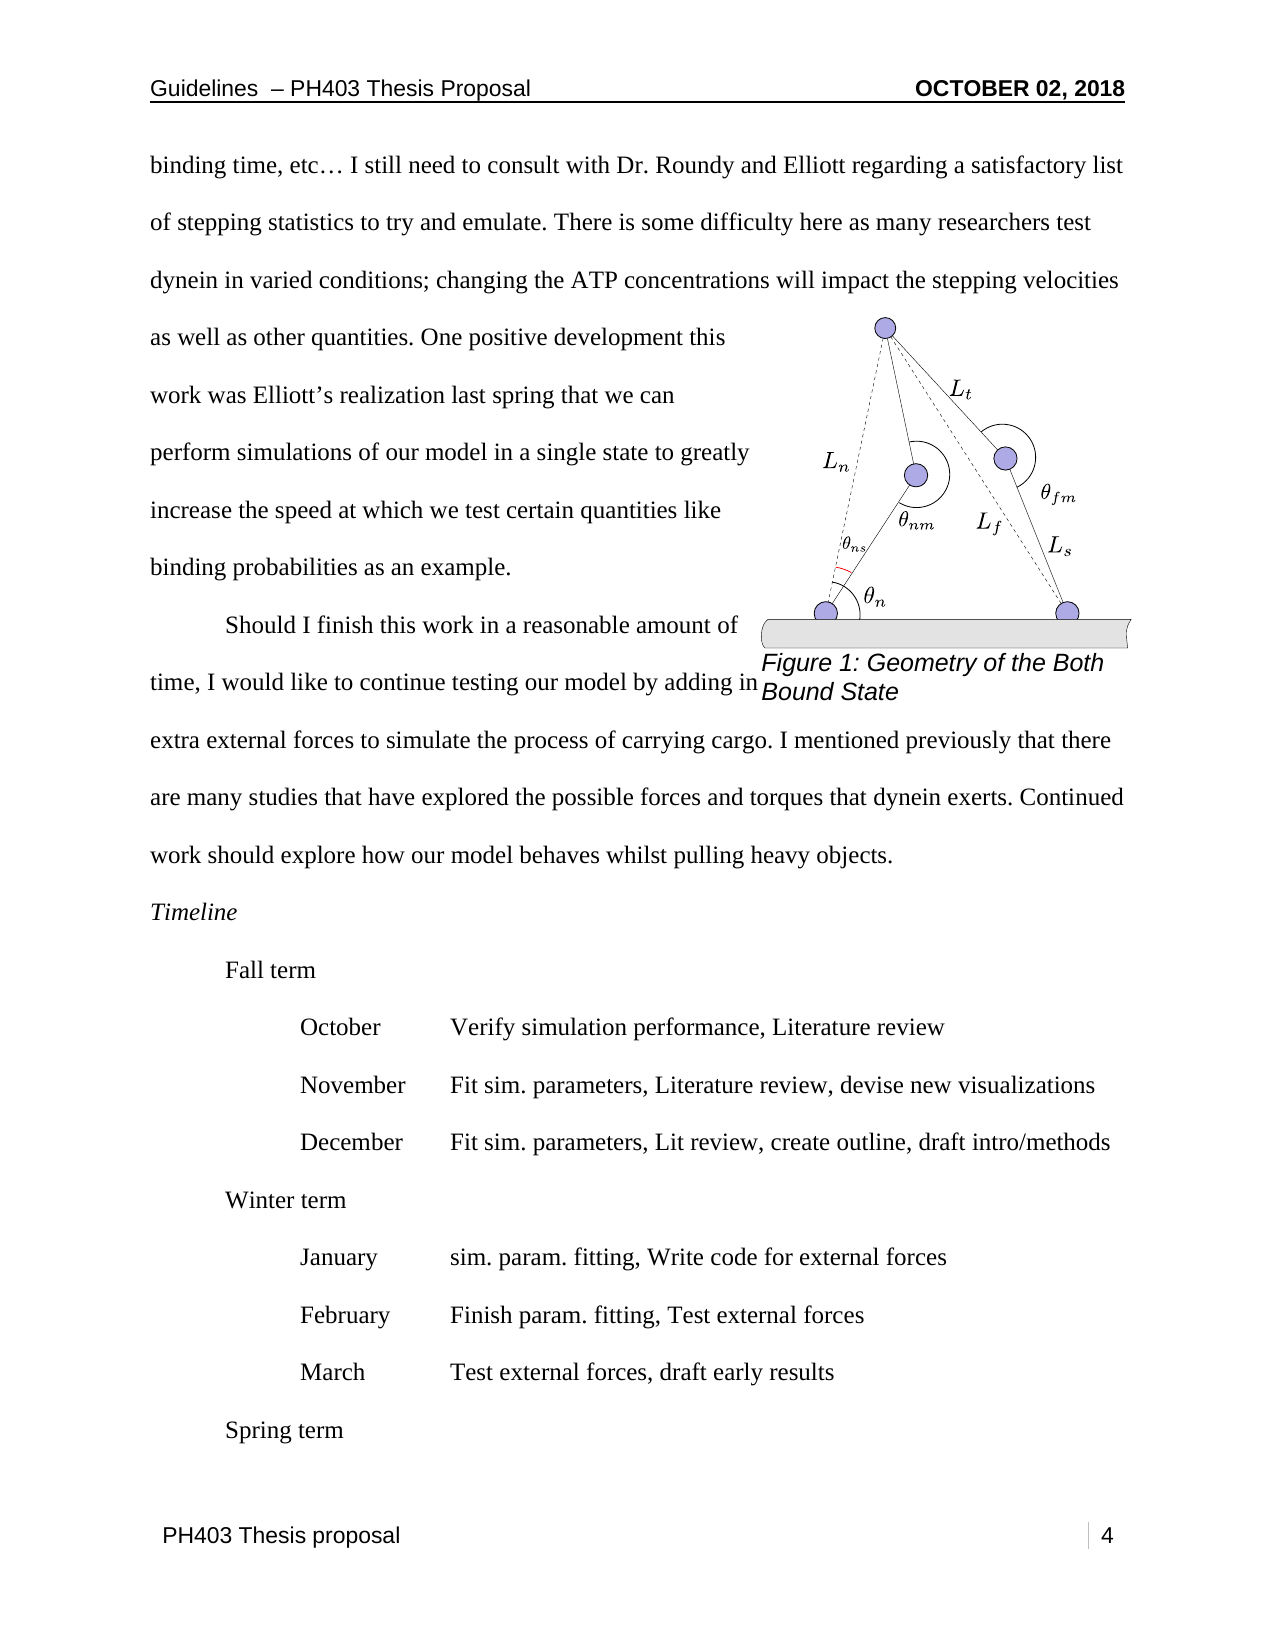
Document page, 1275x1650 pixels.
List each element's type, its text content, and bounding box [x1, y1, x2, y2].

text Spring term [150, 1415, 1125, 1444]
text FFigure 1: Geometry of the Both Bound State [983, 425, 1035, 486]
text December Fit sim. parameters, Lit review, create outline, draft intro/methods [300, 1127, 1125, 1156]
text FFigure 1: Geometry of the Both Bound State [761, 621, 1132, 706]
text January sim. param. fitting, Write code for external forces [300, 1242, 1125, 1271]
text FFigure 1: Geometry of the Both Bound State [890, 317, 1132, 619]
text FFigure 1: Geometry of the Both Bound State [900, 442, 949, 507]
text FFigure 1: Geometry of the Both Bound State [845, 337, 1062, 619]
text March Test external forces, draft early results [300, 1357, 1125, 1386]
text FFigure 1: Geometry of the Both Bound State [761, 317, 913, 629]
text February Finish param. fitting, Test external forces [300, 1300, 1125, 1329]
text Should I finish this work in a reasonable amount of time, I would like to continue testing our model by adding in extra external forces to simulate the process of carrying cargo. I mentioned previously that there are many studies that have explored the possible forces and torques that dynein exerts. Continued work should explore how our model behaves whilst pulling heavy objects. [150, 610, 1125, 869]
text November Fit sim. parameters, Literature review, devise new visualizations [300, 1070, 1125, 1099]
text October Verify simulation performance, Literature review [300, 1012, 1125, 1041]
text Winter term [225, 1185, 1125, 1214]
text binding time, etc… I still need to consult with Dr. Roundy and Elliott regarding a satisfactory list of stepping statistics to try and emulate. There is some difficulty here as many researchers test dynein in varied conditions; changing the ATP concentrations will impact the stepping velocities as well as other quantities. One positive development this work was Elliott’s realization last spring that we can perform simulations of our model in a single state to greatly increase the speed at which we test certain quantities like binding probabilities as an example. [150, 150, 1125, 581]
text Fall term [225, 955, 1125, 984]
text Timeline [150, 897, 1125, 926]
